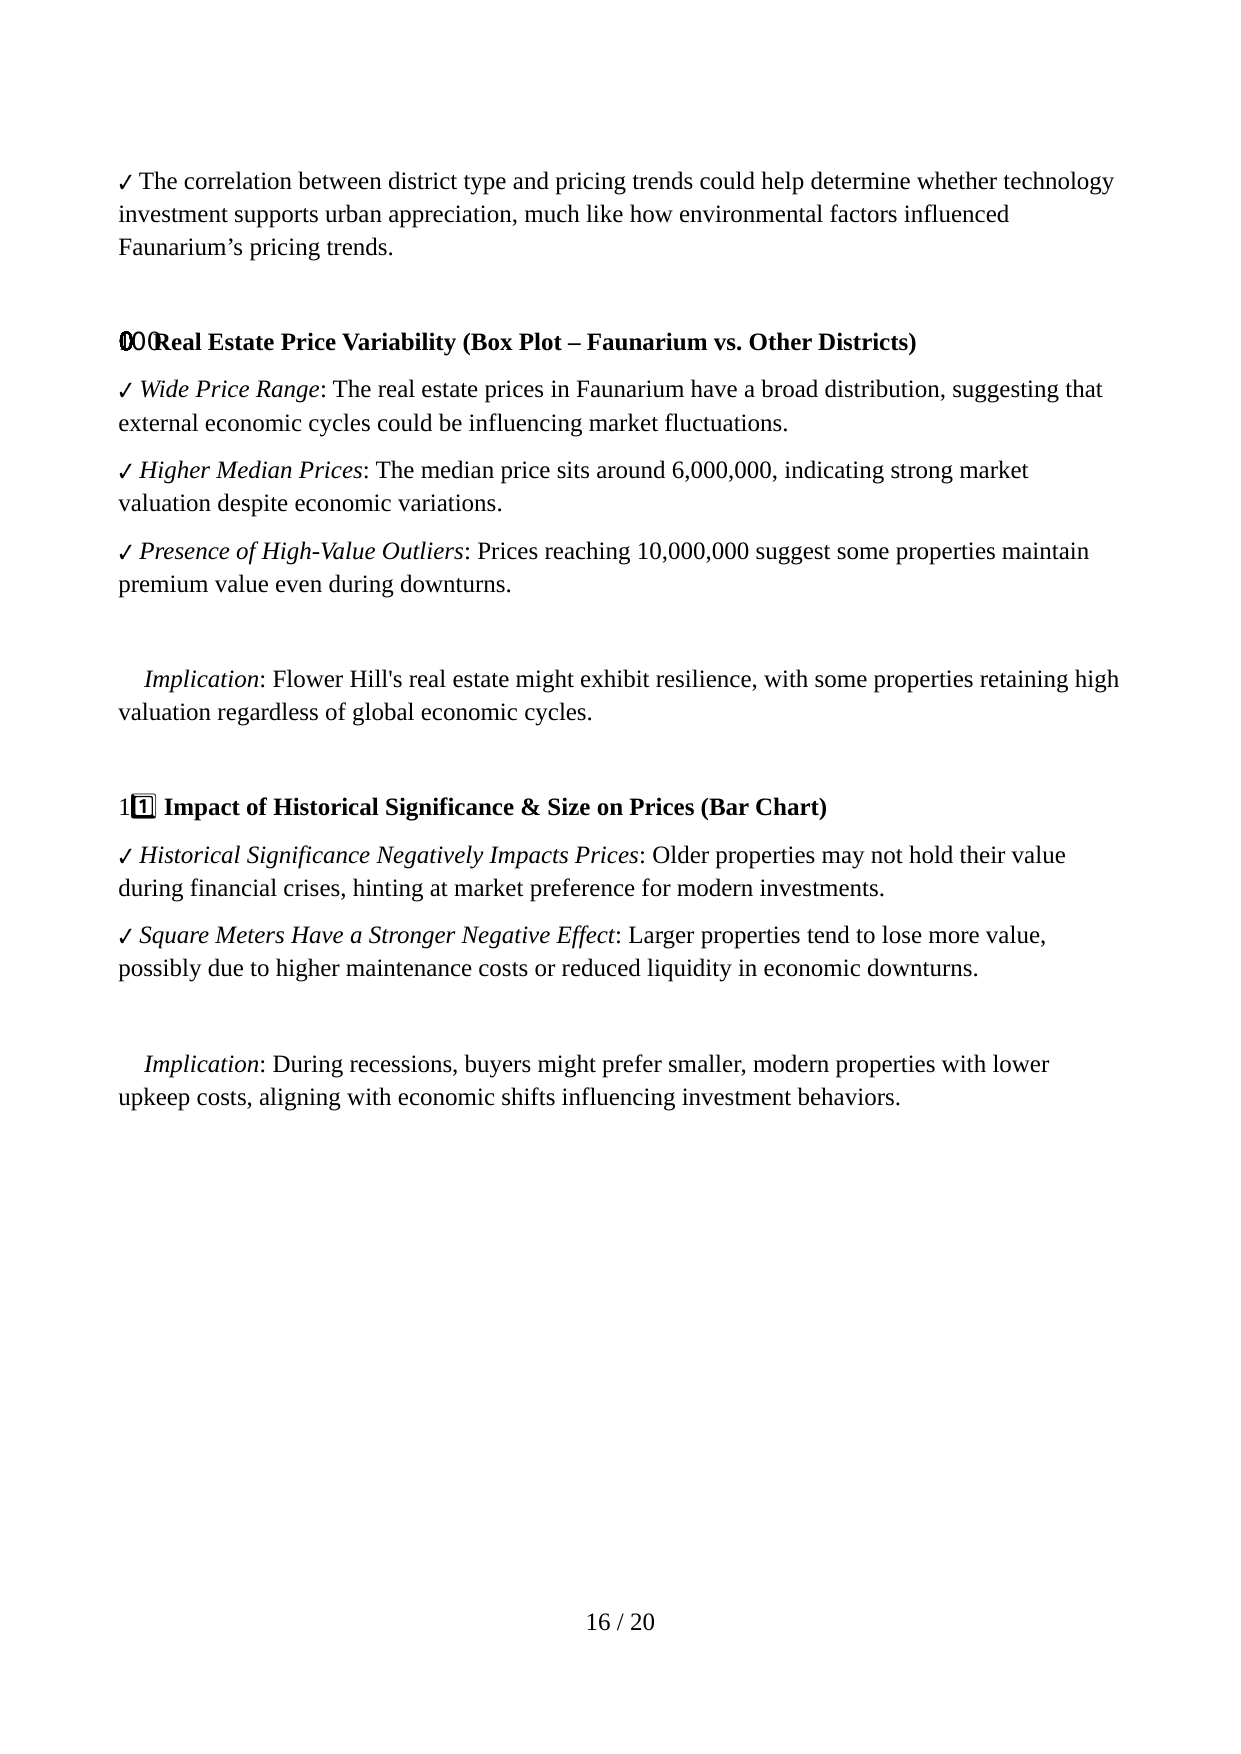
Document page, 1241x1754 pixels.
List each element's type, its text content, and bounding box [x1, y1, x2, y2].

text 📌 Implication: Flower Hill's real estate might exhibit resilience, with some properties retaining high valuation regardless of global economic cycles. [118, 664, 1122, 726]
text ✔ Wide Price Range: The real estate prices in Faunarium have a broad distribution, suggesting that external economic cycles could be influencing market fluctuations. [118, 374, 1122, 436]
text ✔ Historical Significance Negatively Impacts Prices: Older properties may not hold their value during financial crises, hinting at market preference for modern investments. [118, 840, 1122, 902]
text ✔ Higher Median Prices: The median price sits around 6,000,000, indicating strong market valuation despite economic variations. [118, 455, 1122, 517]
text ✔ The correlation between district type and pricing trends could help determine whether technology investment supports urban appreciation, much like how environmental factors influenced Faunarium’s pricing trends. [118, 166, 1122, 261]
text ✔ Square Meters Have a Stronger Negative Effect: Larger properties tend to lose more value, possibly due to higher maintenance costs or reduced liquidity in economic downturns. [118, 921, 1122, 982]
text ✔ Presence of High-Value Outliers: Prices reaching 10,000,000 suggest some properties maintain premium value even during downturns. [118, 536, 1122, 598]
text 11️⃣ Impact of Historical Significance & Size on Prices (Bar Chart) [118, 792, 1122, 821]
text 📌 Implication: During recessions, buyers might prefer smaller, modern properties with lower upkeep costs, aligning with economic shifts influencing investment behaviors. [118, 1049, 1122, 1111]
text 10️⃣ Real Estate Price Variability (Box Plot – Faunarium vs. Other Districts) [118, 327, 1122, 356]
